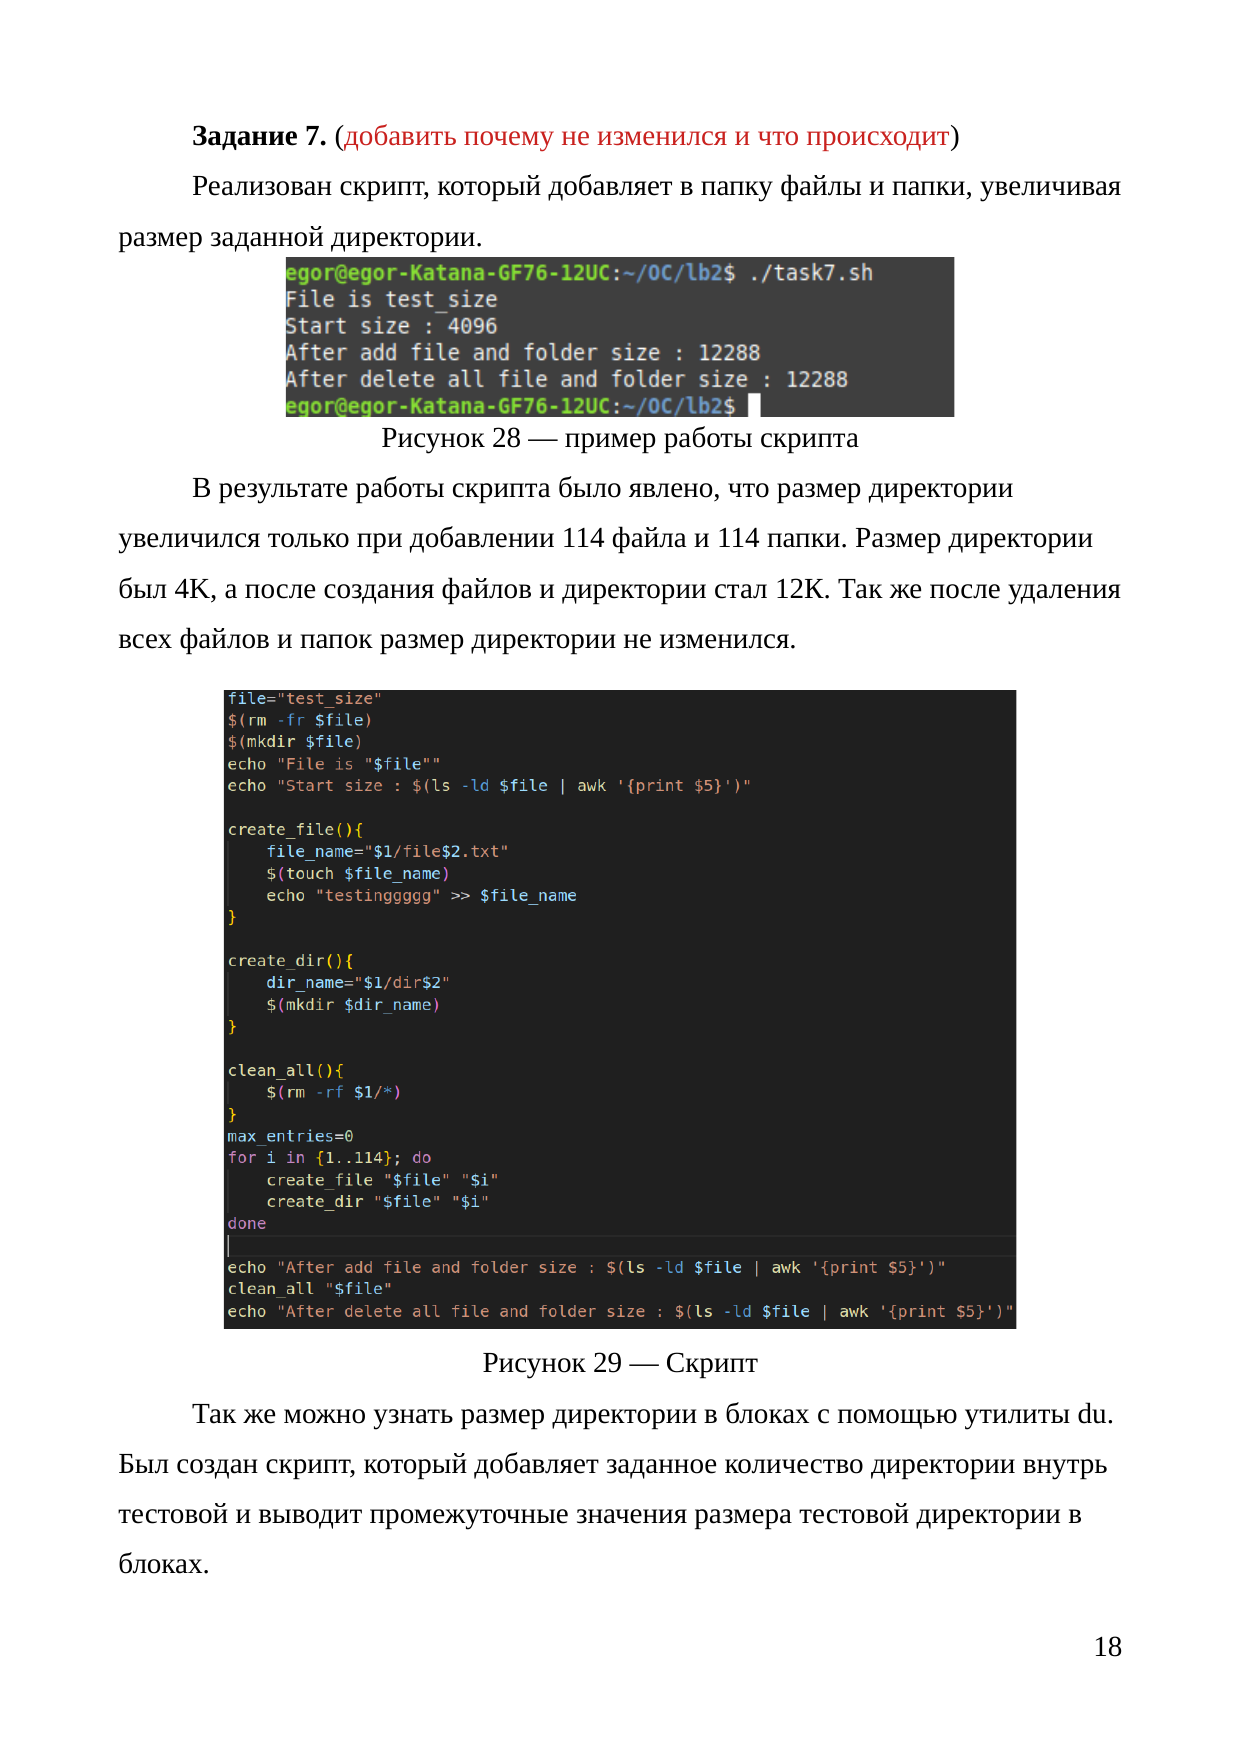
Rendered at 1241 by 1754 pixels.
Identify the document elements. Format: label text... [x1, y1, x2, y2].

text Реализован скрипт, который добавляет в папку файлы и папки, увеличивая размер заданной директории. [118, 168, 1122, 252]
text Был создан скрипт, который добавляет заданное количество директории внутрь тестовой и выводит промежуточные значения размера тестовой директории в блоках. [118, 1446, 1122, 1580]
text Так же можно узнать размер директории в блоках с помощью утилиты du. [118, 1396, 1122, 1429]
text Рисунок 29 — Скрипт [118, 672, 1122, 1379]
picture [285, 257, 955, 417]
text В результате работы скрипта было явлено, что размер директории увеличился только при добавлении 114 файла и 114 папки. Размер директории был 4K, а после создания файлов и директории стал 12К. Так же после удаления всех файлов и папок размер директории не изменился. [118, 470, 1122, 655]
text Задание 7. (добавить почему не изменился и что происходит) [118, 118, 1122, 152]
picture [223, 690, 1017, 1329]
text Рисунок 28 — пример работы скрипта [118, 420, 1122, 453]
